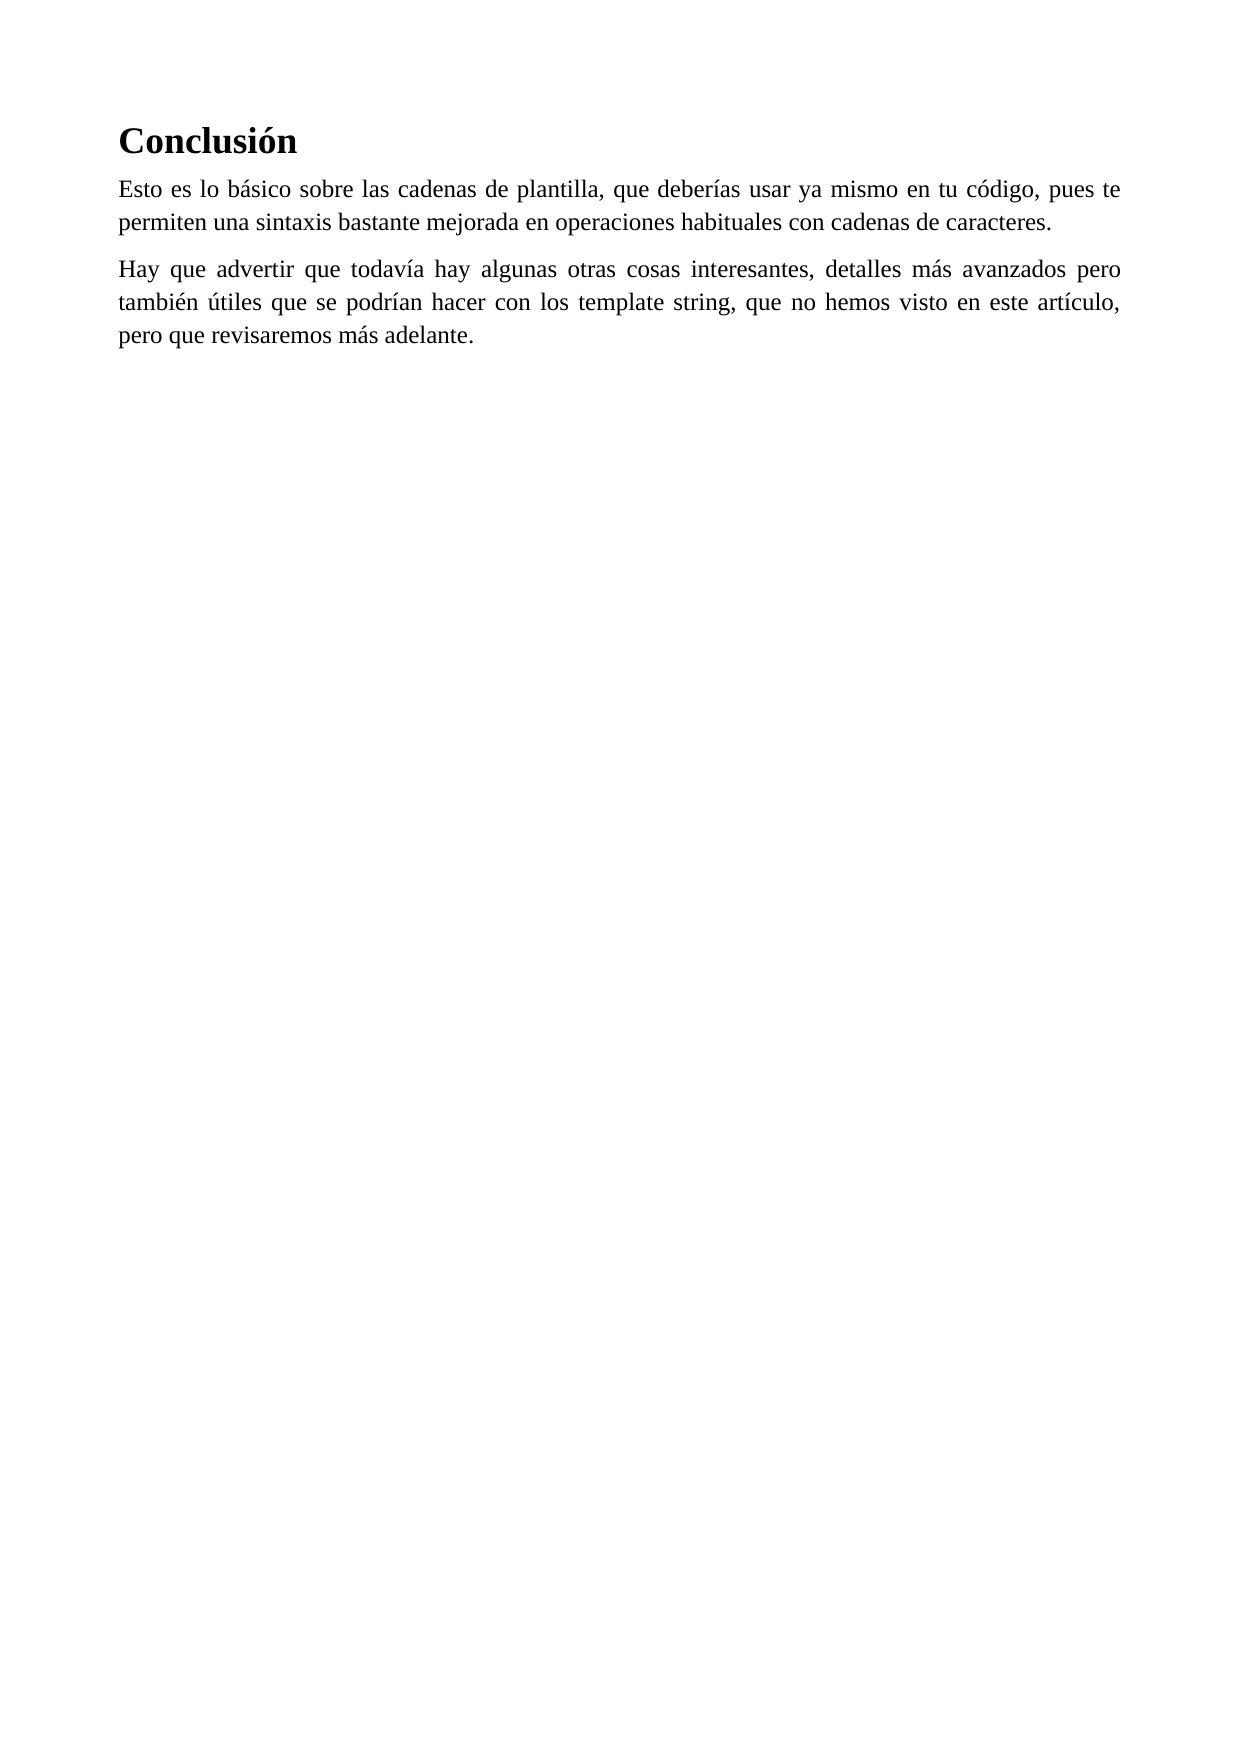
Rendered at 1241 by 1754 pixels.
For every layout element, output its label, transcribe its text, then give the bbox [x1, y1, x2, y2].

text Esto es lo básico sobre las cadenas de plantilla, que deberías usar ya mismo en tu código, pues te permiten una sintaxis bastante mejorada en operaciones habituales con cadenas de caracteres. [118, 174, 1122, 236]
subtitle Conclusión [118, 118, 1122, 161]
text Hay que advertir que todavía hay algunas otras cosas interesantes, detalles más avanzados pero también útiles que se podrían hacer con los template string, que no hemos visto en este artículo, pero que revisaremos más adelante. [118, 254, 1122, 349]
